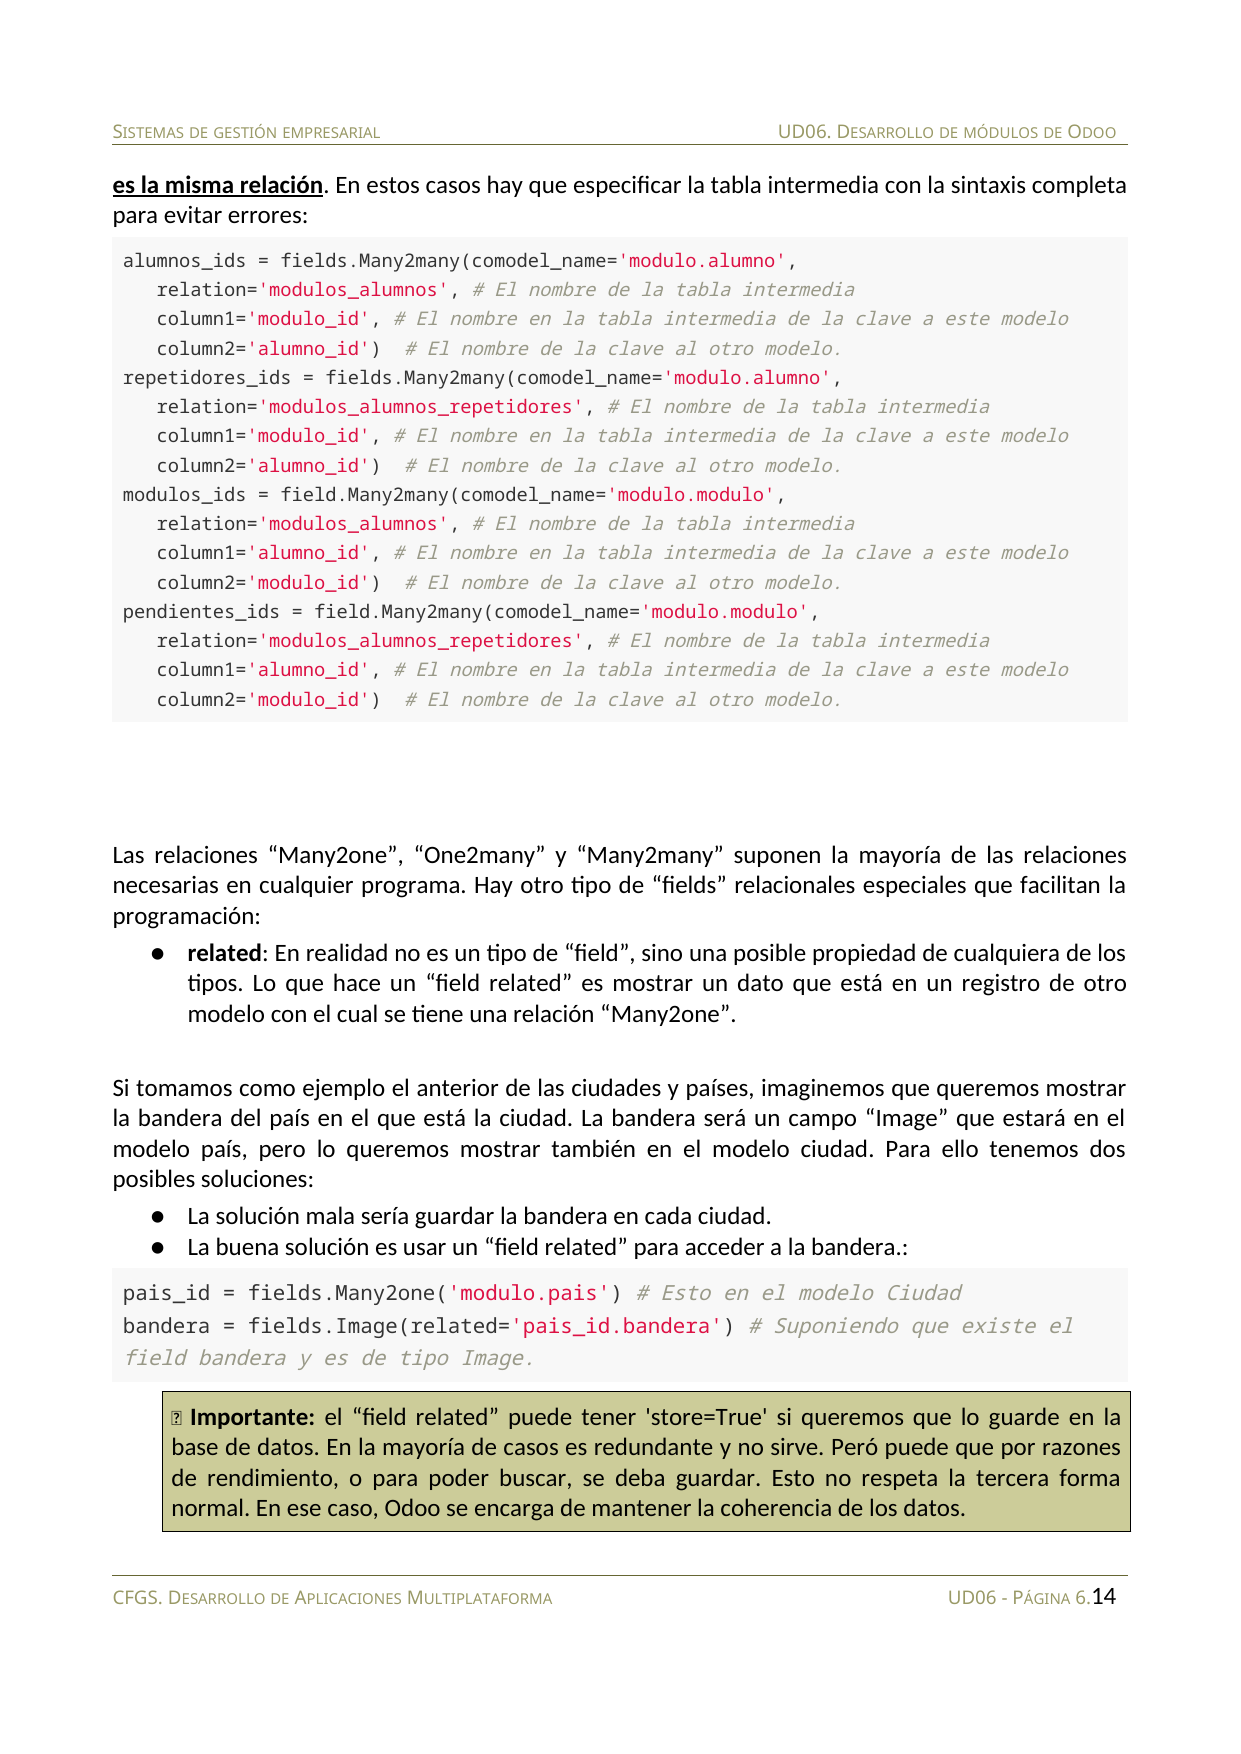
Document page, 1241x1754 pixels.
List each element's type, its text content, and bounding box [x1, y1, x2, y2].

list related: En realidad no es un tipo de “field”, sino una posible propiedad de cualquiera de los tipos. Lo que hace un “field related” es mostrar un dato que está en un registro de otro modelo con el cual se tiene una relación “Many2one”. [150, 937, 1128, 1028]
table_header pais_id = fields.Many2one('modulo.pais') # Esto en el modelo Ciudad bandera = fields.Image(related='pais_id.bandera') # Suponiendo que existe el field bandera y es de tipo Image. [112, 1268, 1128, 1382]
text Si tomamos como ejemplo el anterior de las ciudades y países, imaginemos que queremos mostrar la bandera del país en el que está la ciudad. La bandera será un campo “Image” que estará en el modelo país, pero lo queremos mostrar también en el modelo ciudad. Para ello tenemos dos posibles soluciones: [112, 1072, 1128, 1194]
text es la misma relación. En estos casos hay que especificar la tabla intermedia con la sintaxis completa para evitar errores: [112, 169, 1128, 230]
list La solución mala sería guardar la bandera en cada ciudad. [150, 1200, 1128, 1231]
text 📖 Importante: el “field related” puede tener 'store=True' si queremos que lo guarde en la base de datos. En la mayoría de casos es redundante y no sirve. Peró puede que por razones de rendimiento, o para poder buscar, se deba guardar. Esto no respeta la tercera forma normal. En ese caso, Odoo se encarga de mantener la coherencia de los datos. [163, 1392, 1130, 1531]
text Las relaciones “Many2one”, “One2many” y “Many2many” suponen la mayoría de las relaciones necesarias en cualquier programa. Hay otro tipo de “fields” relacionales especiales que facilitan la programación: [112, 839, 1128, 930]
table_header alumnos_ids = fields.Many2many(comodel_name='modulo.alumno', relation='modulos_alumnos', # El nombre de la tabla intermedia column1='modulo_id', # El nombre en la tabla intermedia de la clave a este modelo column2='alumno_id') # El nombre de la clave al otro modelo. repetidores_ids = fields.Many2many(comodel_name='modulo.alumno', relation='modulos_alumnos_repetidores', # El nombre de la tabla intermedia column1='modulo_id', # El nombre en la tabla intermedia de la clave a este modelo column2='alumno_id') # El nombre de la clave al otro modelo. modulos_ids = field.Many2many(comodel_name='modulo.modulo', relation='modulos_alumnos', # El nombre de la tabla intermedia column1='alumno_id', # El nombre en la tabla intermedia de la clave a este modelo column2='modulo_id') # El nombre de la clave al otro modelo. pendientes_ids = field.Many2many(comodel_name='modulo.modulo', relation='modulos_alumnos_repetidores', # El nombre de la tabla intermedia column1='alumno_id', # El nombre en la tabla intermedia de la clave a este modelo column2='modulo_id') # El nombre de la clave al otro modelo. [112, 237, 1128, 722]
list La buena solución es usar un “field related” para acceder a la bandera.: [150, 1231, 1128, 1261]
